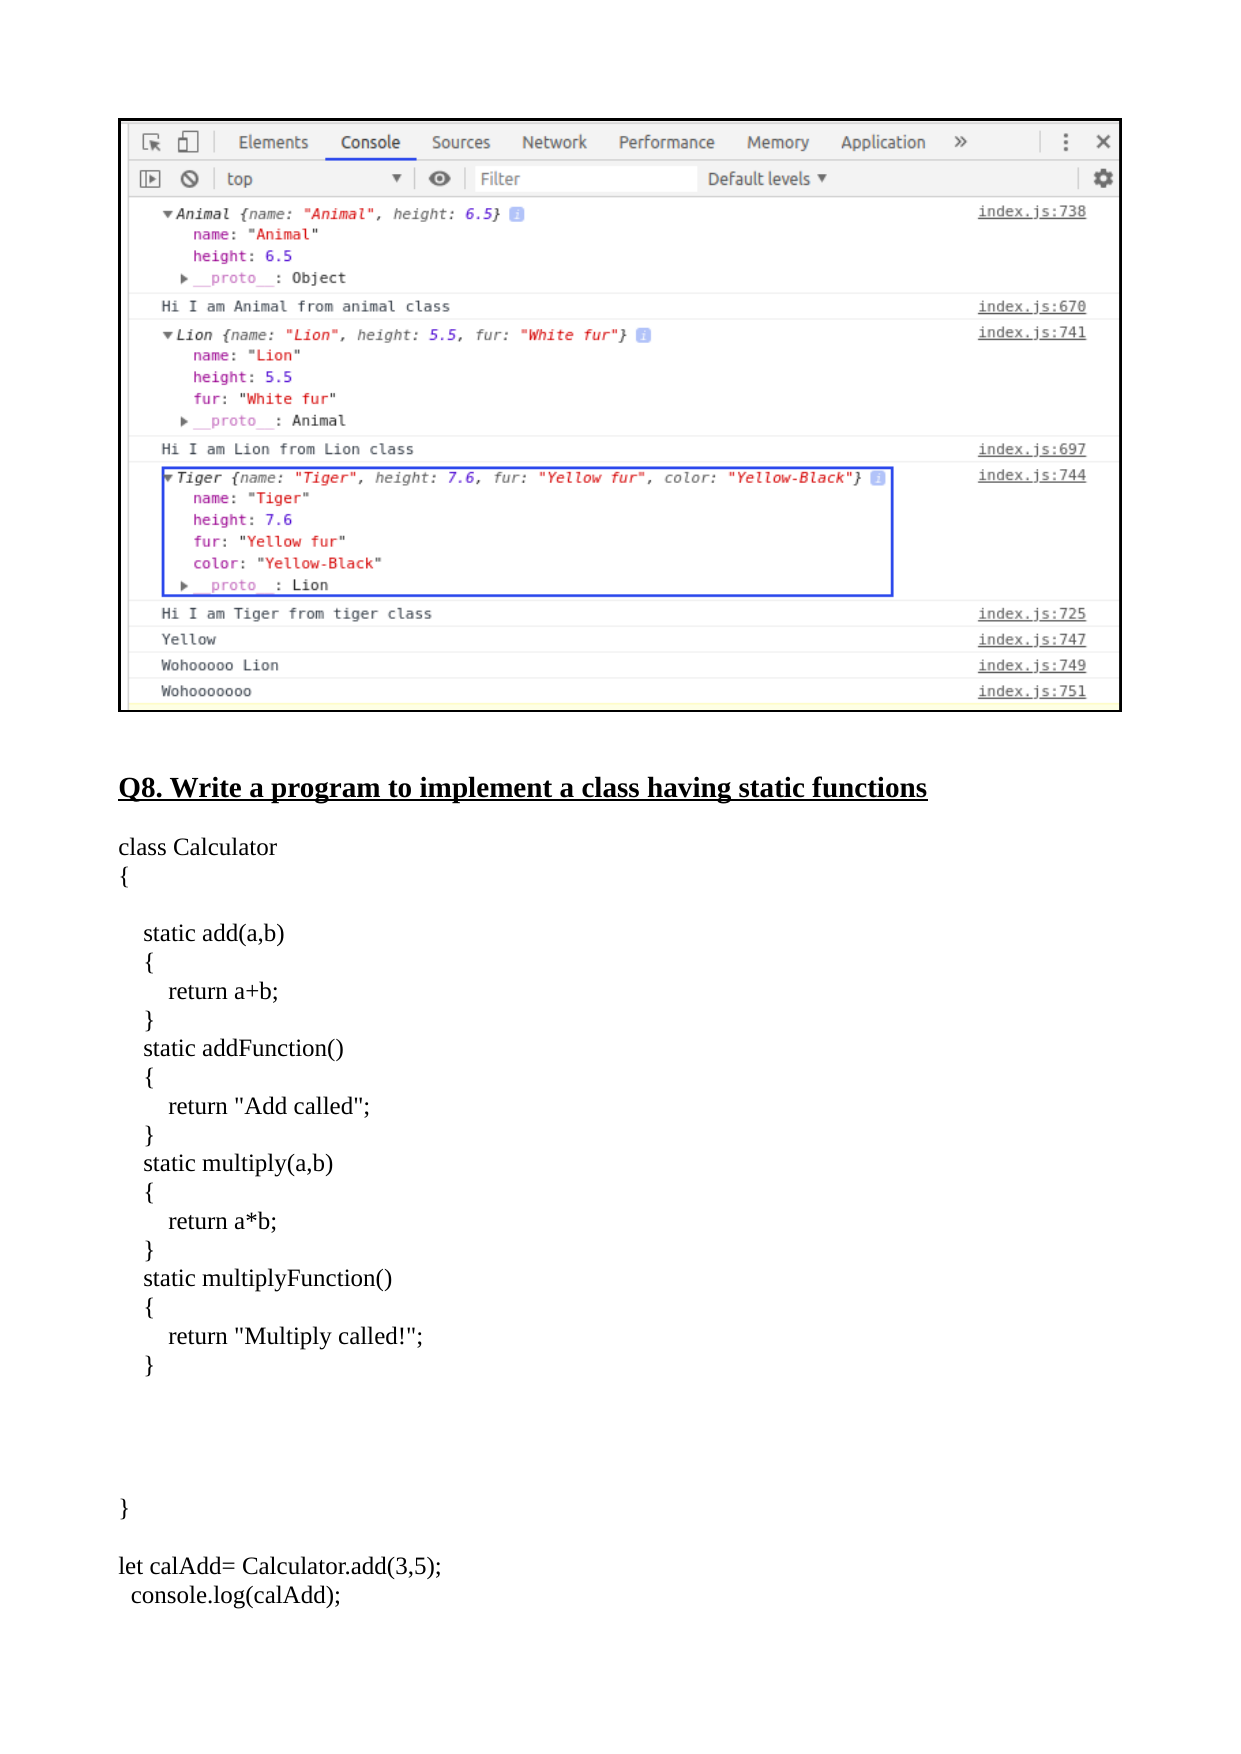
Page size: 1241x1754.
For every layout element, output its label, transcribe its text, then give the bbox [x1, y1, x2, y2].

text { [118, 861, 1122, 890]
text return "Add called"; [118, 1091, 1122, 1120]
text static multiplyFunction() [118, 1263, 1122, 1292]
picture [121, 121, 1120, 710]
text class Calculator [118, 832, 1122, 861]
text } [118, 1493, 1122, 1522]
text } [118, 1120, 1122, 1148]
text return a*b; [118, 1206, 1122, 1235]
text return "Multiply called!"; [118, 1321, 1122, 1350]
text console.log(calAdd); [118, 1580, 1122, 1608]
text Q8. Write a program to implement a class having static functions [118, 770, 1122, 803]
text static multiply(a,b) [118, 1148, 1122, 1177]
text static add(a,b) [118, 918, 1122, 947]
text } [118, 1235, 1122, 1263]
text } [118, 1005, 1122, 1033]
text let calAdd= Calculator.add(3,5); [118, 1551, 1122, 1580]
text static addFunction() [118, 1033, 1122, 1062]
text { [118, 1177, 1122, 1206]
text { [118, 1292, 1122, 1321]
text } [118, 1350, 1122, 1378]
text { [118, 947, 1122, 976]
text { [118, 1062, 1122, 1091]
text return a+b; [118, 976, 1122, 1005]
